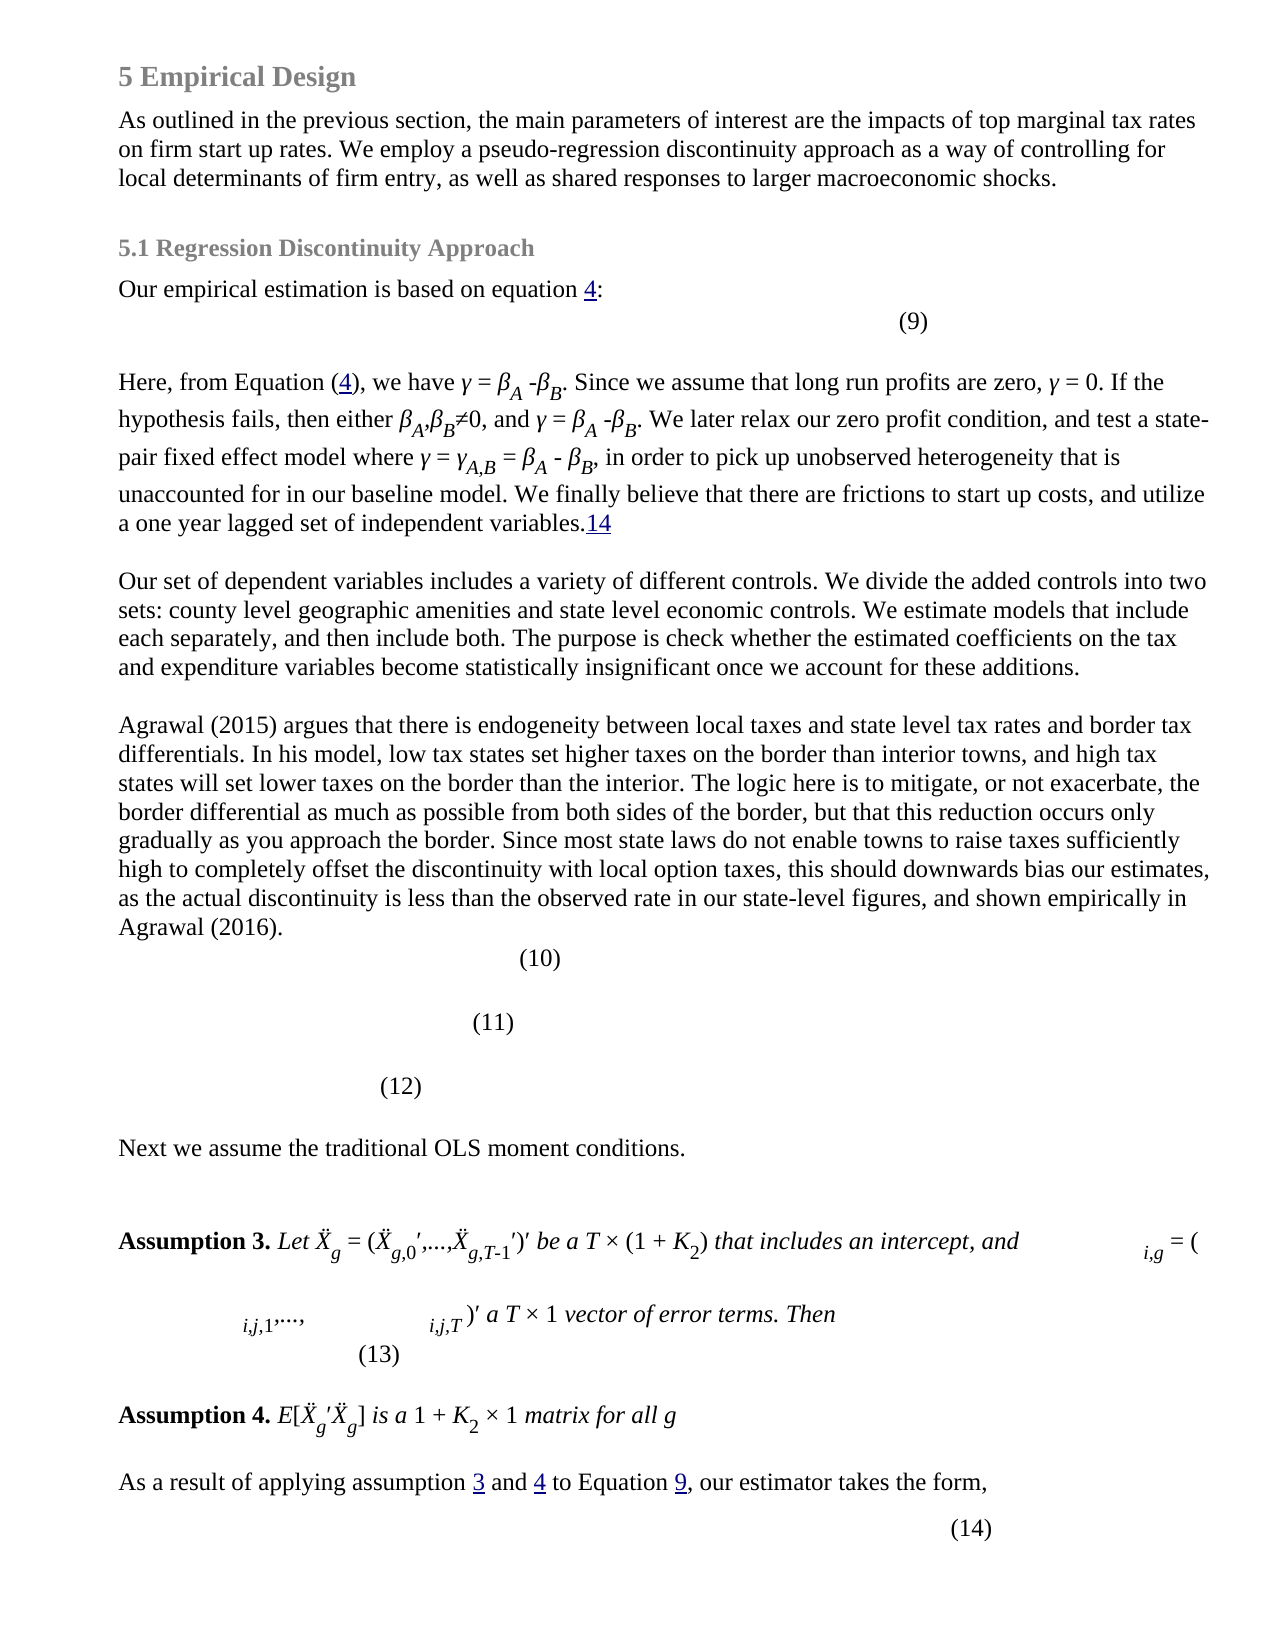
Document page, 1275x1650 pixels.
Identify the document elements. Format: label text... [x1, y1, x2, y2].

text Our empirical estimation is based on equation 4: [118, 274, 1216, 303]
table_header (12) [377, 1069, 434, 1133]
subtitle 5.1 Regression Discontinuity Approach [118, 233, 1216, 262]
text Assumption 3. Let Ẍg = (Ẍg,0′,...,Ẍg,T-1′)′ be a T × (1 + K2) that includes an intercept, and i,g = ( i,j,1,..., i,j,T )′ a T × 1 vector of error terms. Then [118, 1191, 1216, 1336]
table_header [118, 1069, 377, 1133]
table_header [118, 1496, 947, 1588]
text As outlined in the previous section, the main parameters of interest are the impacts of top marginal tax rates on firm start up rates. We employ a pseudo-regression discontinuity approach as a way of controlling for local determinants of firm entry, as well as shared responses to larger macroeconomic shocks. [118, 105, 1216, 191]
table_header [118, 1336, 355, 1401]
table_header (11) [469, 1005, 524, 1068]
table_header [118, 1005, 469, 1068]
table_header [118, 303, 896, 367]
table_header (14) [948, 1496, 1004, 1588]
table_header (9) [896, 303, 940, 367]
text Our set of dependent variables includes a variety of different controls. We divide the added controls into two sets: county level geographic amenities and state level economic controls. We estimate models that include each separately, and then include both. The purpose is check whether the estimated coefficients on the tax and expenditure variables become statistically insignificant once we account for these additions. [118, 566, 1216, 681]
subtitle 5 Empirical Design [118, 59, 1216, 93]
text Assumption 4. E[Ẍg′Ẍg] is a 1 + K2 × 1 matrix for all g [118, 1401, 1216, 1438]
table_header (13) [355, 1336, 412, 1401]
table_header [118, 940, 516, 1004]
text Agrawal (2015) argues that there is endogeneity between local taxes and state level tax rates and border tax differentials. In his model, low tax states set higher taxes on the border than interior towns, and high tax states will set lower taxes on the border than the interior. The logic here is to mitigate, or not exacerbate, the border differential as much as possible from both sides of the border, but that this reduction occurs only gradually as you approach the border. Since most state laws do not enable towns to raise taxes sufficiently high to completely offset the discontinuity with local option taxes, this should downwards bias our estimates, as the actual discontinuity is less than the observed rate in our state-level figures, and shown empirically in Agrawal (2016). [118, 710, 1216, 940]
text Next we assume the traditional OLS moment conditions. [118, 1133, 1216, 1161]
text As a result of applying assumption 3 and 4 to Equation 9, our estimator takes the form, [118, 1467, 1216, 1496]
text Here, from Equation (4), we have γ = βA -βB. Since we assume that long run profits are zero, γ = 0. If the hypothesis fails, then either βA,βB≠0, and γ = βA -βB. We later relax our zero profit condition, and test a state-pair fixed effect model where γ = γA,B = βA - βB, in order to pick up unobserved heterogeneity that is unaccounted for in our baseline model. We finally believe that there are frictions to start up costs, and utilize a one year lagged set of independent variables.14 [118, 367, 1216, 536]
table_header (10) [516, 940, 573, 1004]
